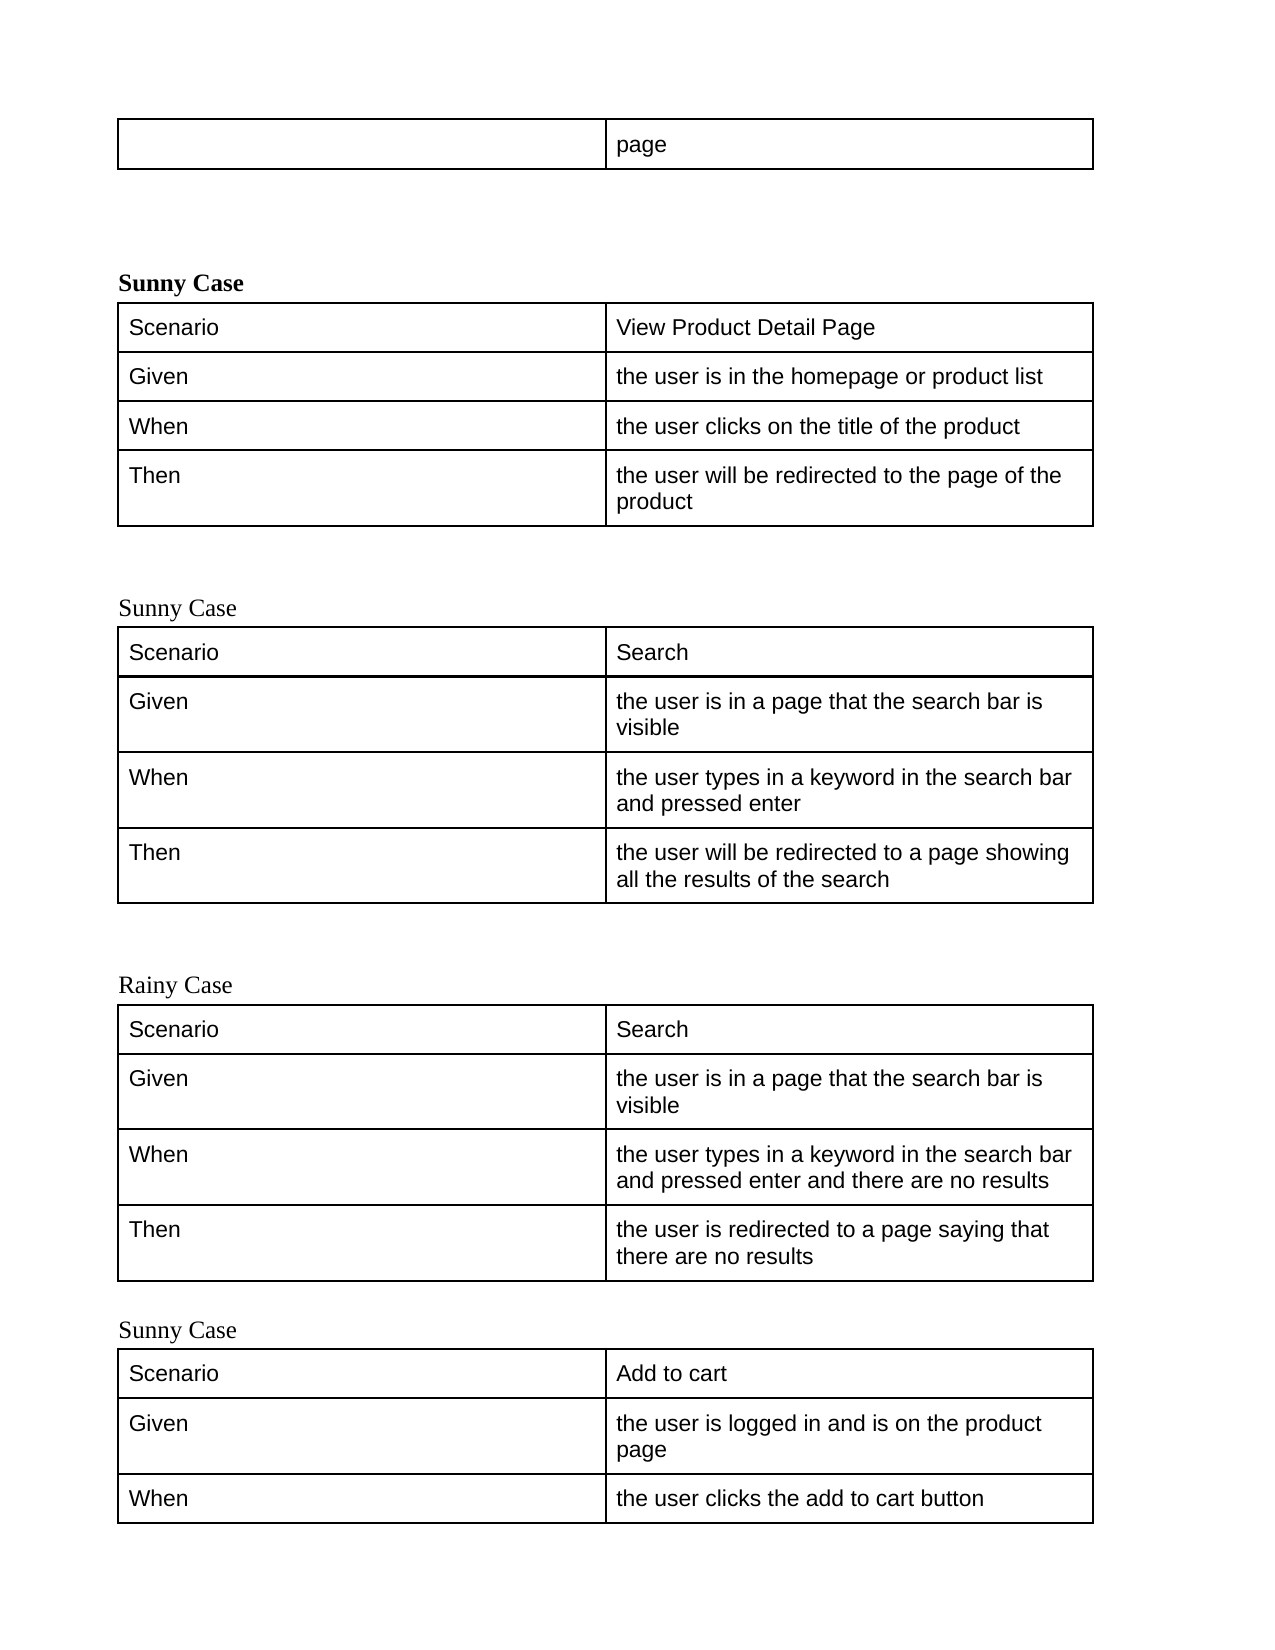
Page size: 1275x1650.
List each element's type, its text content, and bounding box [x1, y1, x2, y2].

table_cell the user is in a page that the search bar is visible [607, 1055, 1092, 1128]
table_cell the user types in a keyword in the search bar and pressed enter [607, 753, 1092, 827]
table_cell the user clicks on the title of the product [607, 402, 1092, 449]
table_cell Given [119, 678, 605, 751]
table_cell the user will be redirected to the page of the product [607, 451, 1092, 525]
text Rainy Case [118, 970, 1157, 999]
table_header Search [607, 628, 1092, 675]
table_cell Given [119, 1399, 605, 1473]
table_header Scenario [119, 304, 605, 351]
table_cell the user is in the homepage or product list [607, 353, 1092, 400]
table_cell the user is logged in and is on the product page [607, 1399, 1092, 1473]
table_cell the user types in a keyword in the search bar and pressed enter and there are no results [607, 1130, 1092, 1204]
table_cell When [119, 753, 605, 827]
table_cell When [119, 402, 605, 449]
table_header Scenario [119, 1006, 605, 1053]
table_header Add to cart [607, 1350, 1092, 1397]
table_header Search [607, 1006, 1092, 1053]
text Sunny Case [118, 593, 1157, 622]
table_cell Given [119, 1055, 605, 1128]
table_header View Product Detail Page [607, 304, 1092, 351]
table_cell the user is redirected to a page saying that there are no results [607, 1206, 1092, 1279]
table_cell the user will be redirected to a page showing all the results of the search [607, 829, 1092, 902]
table_cell When [119, 1475, 605, 1522]
text Sunny Case [118, 1315, 1157, 1343]
table_header Scenario [119, 628, 605, 675]
table_cell Then [119, 451, 605, 525]
table_cell [119, 120, 605, 167]
table_cell Then [119, 829, 605, 902]
table_cell the user clicks the add to cart button [607, 1475, 1092, 1522]
table_header Scenario [119, 1350, 605, 1397]
table_cell When [119, 1130, 605, 1204]
text Sunny Case [118, 268, 1157, 297]
table_cell Given [119, 353, 605, 400]
table_cell Then [119, 1206, 605, 1279]
table_cell the user is in a page that the search bar is visible [607, 678, 1092, 751]
table_cell page [607, 120, 1092, 167]
